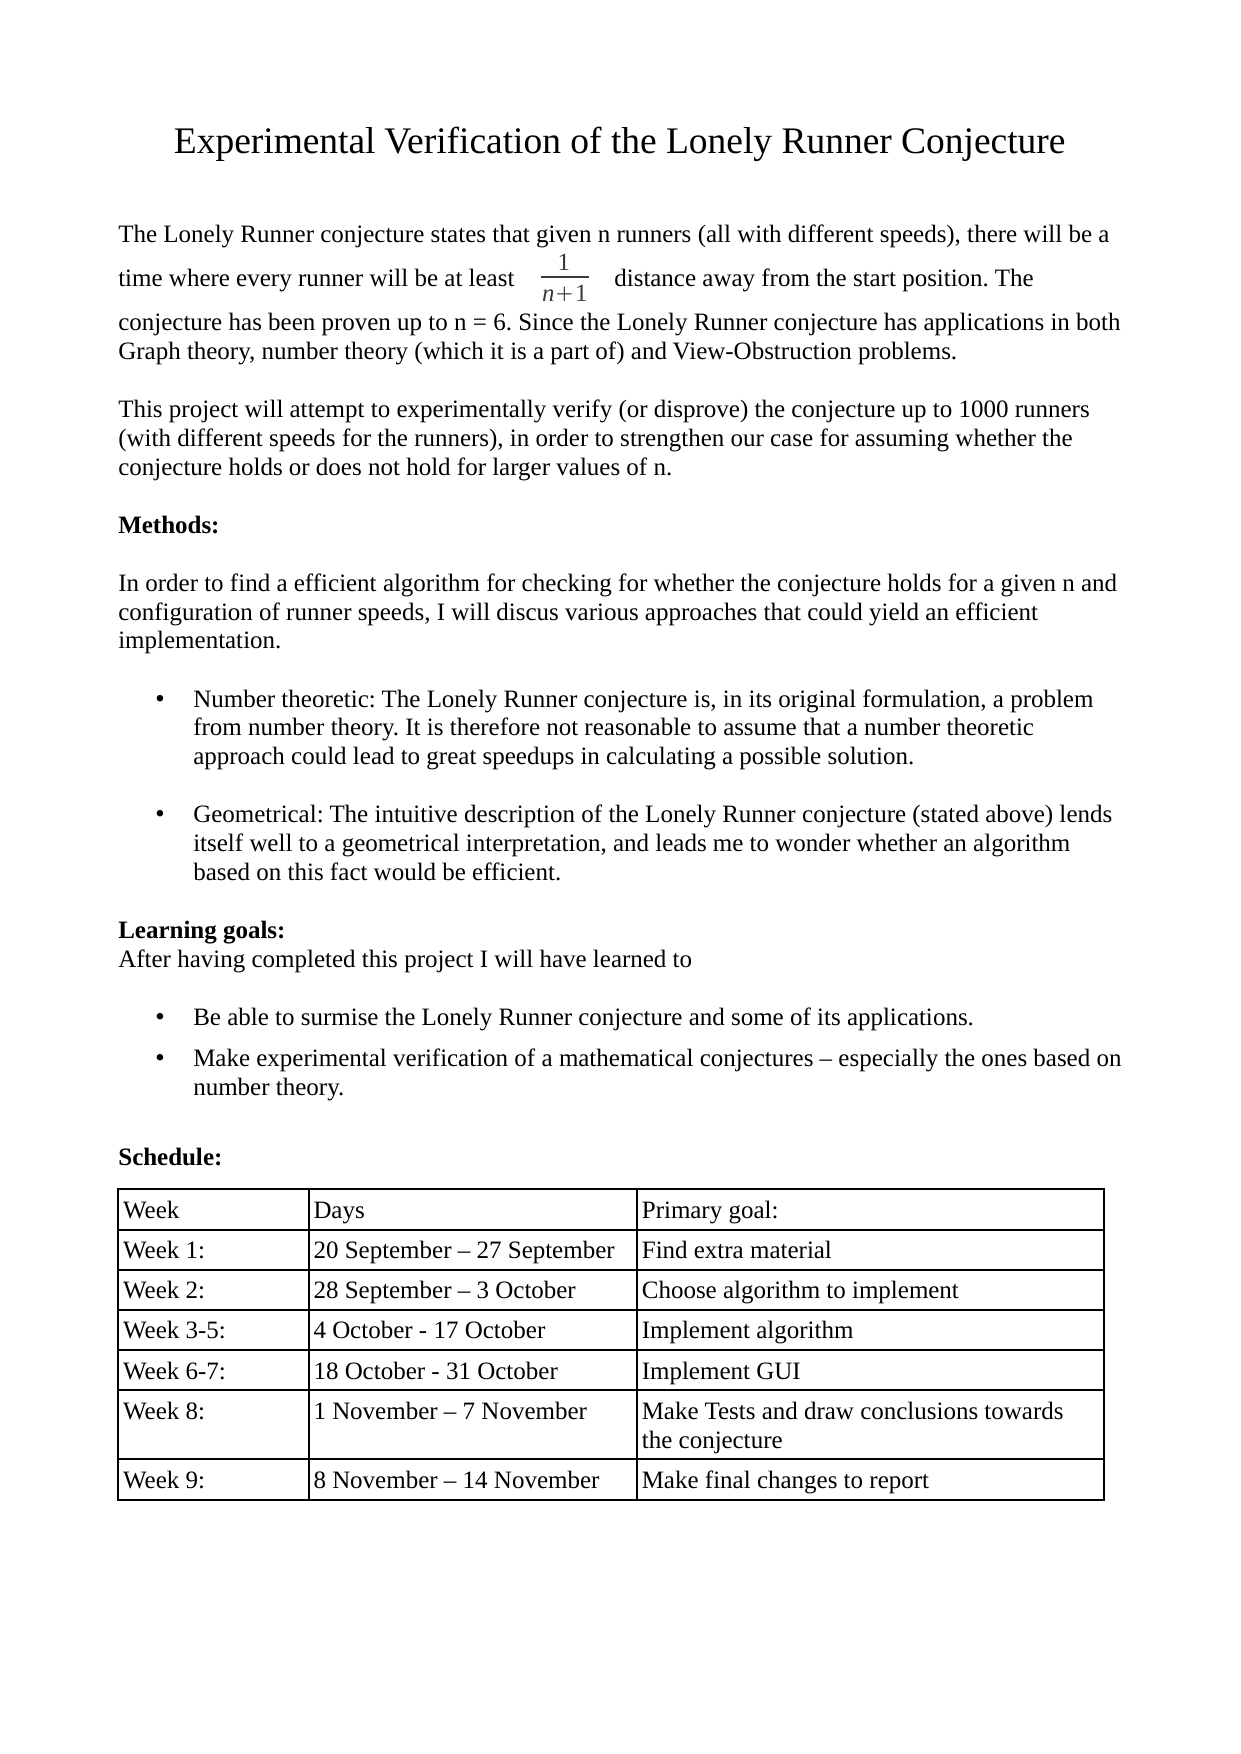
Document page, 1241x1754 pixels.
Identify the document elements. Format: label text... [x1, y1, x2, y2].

text The Lonely Runner conjecture states that given n runners (all with different speeds), there will be a time where every runner will be at least distance away from the start position. The conjecture has been proven up to n = 6. Since the Lonely Runner conjecture has applications in both Graph theory, number theory (which it is a part of) and View-Obstruction problems. [118, 191, 1122, 364]
table_cell Week 8: [119, 1391, 308, 1458]
text Experimental Verification of the Lonely Runner Conjecture [118, 118, 1122, 161]
text Learning goals: After having completed this project I will have learned to [118, 915, 1122, 973]
table_header Week [119, 1190, 308, 1228]
table_cell Week 6-7: [119, 1351, 308, 1389]
table_cell Week 1: [119, 1231, 308, 1269]
list Number theoretic: The Lonely Runner conjecture is, in its original formulation, a problem from number theory. It is therefore not reasonable to assume that a number theoretic approach could lead to great speedups in calculating a possible solution. [156, 684, 1122, 770]
table_cell 4 October - 17 October [310, 1311, 636, 1349]
table_header Days [310, 1190, 636, 1228]
table_cell Find extra material [638, 1231, 1103, 1269]
text Schedule: [118, 1142, 1122, 1171]
table_header Primary goal: [638, 1190, 1103, 1228]
table_cell Week 2: [119, 1271, 308, 1309]
list Be able to surmise the Lonely Runner conjecture and some of its applications. [156, 1002, 1122, 1031]
table_cell Make final changes to report [638, 1460, 1103, 1498]
table_cell Choose algorithm to implement [638, 1271, 1103, 1309]
list Make experimental verification of a mathematical conjectures – especially the ones based on number theory. [156, 1043, 1122, 1101]
text This project will attempt to experimentally verify (or disprove) the conjecture up to 1000 runners (with different speeds for the runners), in order to strengthen our case for assuming whether the conjecture holds or does not hold for larger values of n. [118, 394, 1122, 480]
text Methods: [118, 510, 1122, 538]
table_cell 1 November – 7 November [310, 1391, 636, 1458]
table_cell Implement algorithm [638, 1311, 1103, 1349]
table_cell 18 October - 31 October [310, 1351, 636, 1389]
table_cell Week 3-5: [119, 1311, 308, 1349]
list Geometrical: The intuitive description of the Lonely Runner conjecture (stated above) lends itself well to a geometrical interpretation, and leads me to wonder whether an algorithm based on this fact would be efficient. [156, 799, 1122, 886]
table_cell Make Tests and draw conclusions towards the conjecture [638, 1391, 1103, 1458]
table_cell 28 September – 3 October [310, 1271, 636, 1309]
table_cell Week 9: [119, 1460, 308, 1498]
table_cell Implement GUI [638, 1351, 1103, 1389]
text In order to find a efficient algorithm for checking for whether the conjecture holds for a given n and configuration of runner speeds, I will discus various approaches that could yield an efficient implementation. [118, 568, 1122, 654]
table_cell 20 September – 27 September [310, 1231, 636, 1269]
table_cell 8 November – 14 November [310, 1460, 636, 1498]
